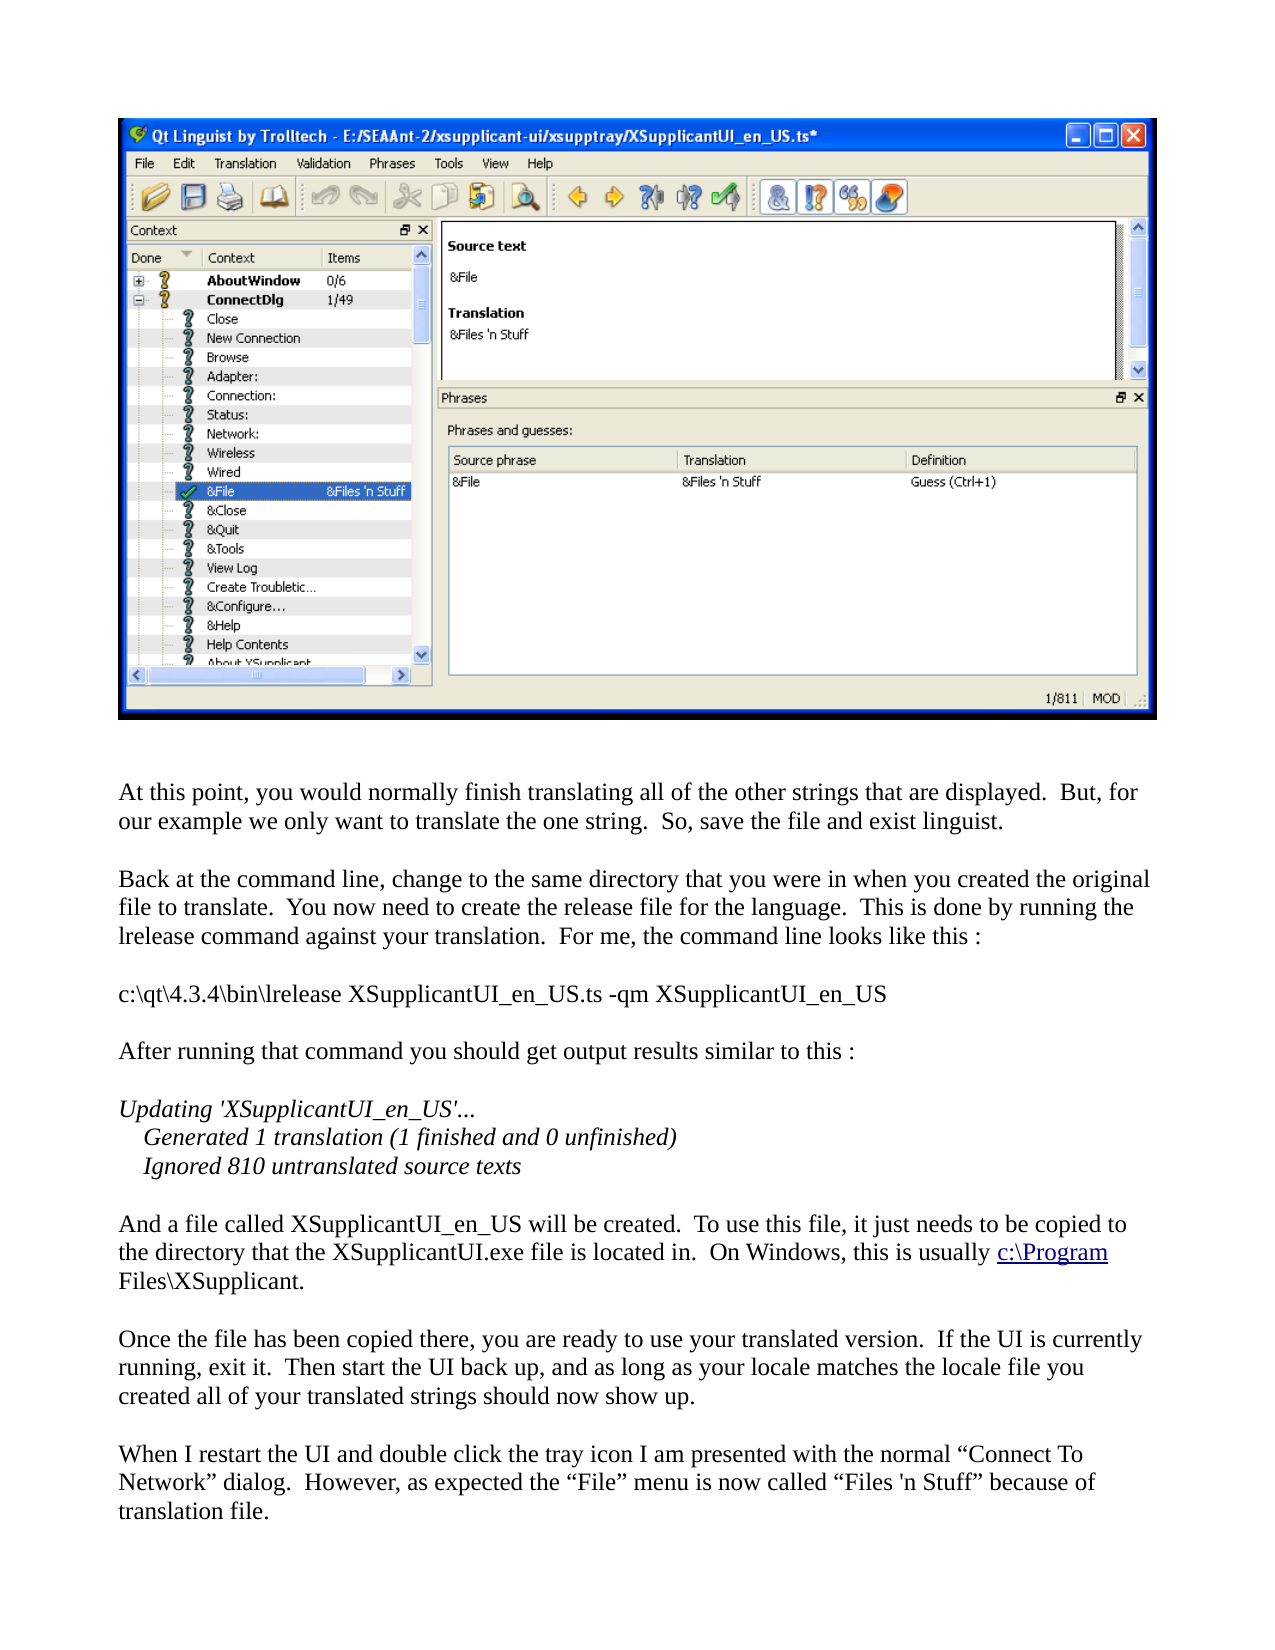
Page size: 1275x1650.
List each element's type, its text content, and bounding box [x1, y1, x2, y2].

text Generated 1 translation (1 finished and 0 unfinished) [118, 1122, 1157, 1151]
text And a file called XSupplicantUI_en_US will be created. To use this file, it just needs to be copied to the directory that the XSupplicantUI.exe file is located in. On Windows, this is usually c:\Program Files\XSupplicant. [118, 1209, 1157, 1295]
text c:\qt\4.3.4\bin\lrelease XSupplicantUI_en_US.ts -qm XSupplicantUI_en_US [118, 979, 1157, 1007]
text Updating 'XSupplicantUI_en_US'... [118, 1094, 1157, 1122]
text At this point, you would normally finish translating all of the other strings that are displayed. But, for our example we only want to translate the one string. So, save the file and exist linguist. [118, 777, 1157, 835]
text Back at the command line, change to the same directory that you were in when you created the original file to translate. You now need to create the release file for the language. This is done by running the lrelease command against your translation. For me, the command line looks like this : [118, 864, 1157, 950]
text Ignored 810 untranslated source texts [118, 1151, 1157, 1180]
text Once the file has been copied there, you are ready to use your translated version. If the UI is currently running, exit it. Then start the UI back up, and as long as your locale matches the locale file you created all of your translated strings should now show up. [118, 1324, 1157, 1410]
text After running that command you should get output results similar to this : [118, 1036, 1157, 1065]
text When I restart the UI and double click the tray icon I am presented with the normal “Connect To Network” dialog. However, as expected the “File” menu is now called “Files 'n Stuff” because of translation file. [118, 1439, 1157, 1525]
picture [118, 118, 1157, 720]
